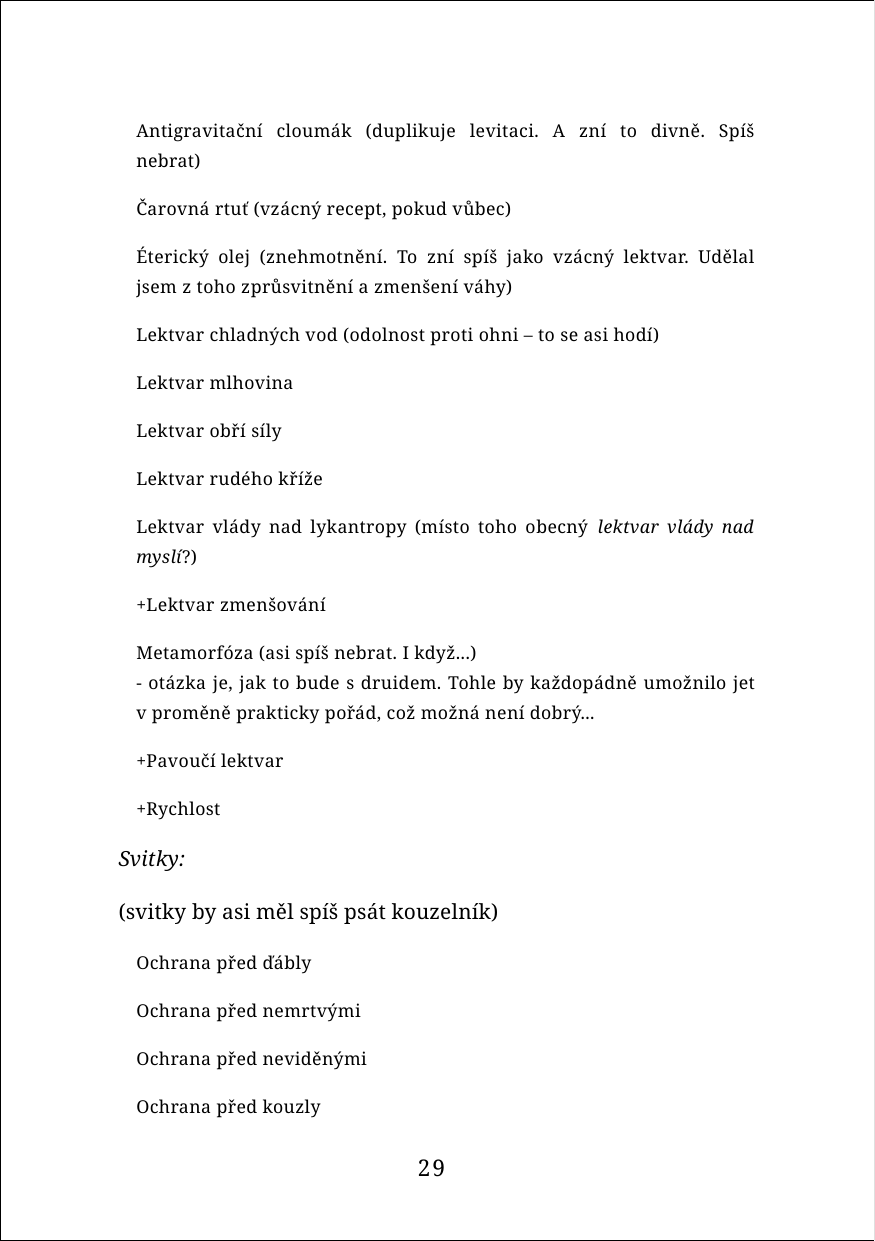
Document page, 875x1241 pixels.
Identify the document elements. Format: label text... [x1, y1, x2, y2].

text +Pavoučí lektvar [136, 748, 756, 773]
text (svitky by asi měl spíš psát kouzelník) [118, 897, 756, 926]
text Ochrana před ďábly [136, 951, 756, 975]
text Metamorfóza (asi spíš nebrat. I když...) - otázka je, jak to bude s druidem. Tohle by každopádně umožnilo jet v proměně prakticky pořád, což možná není dobrý... [136, 640, 756, 725]
text +Rychlost [136, 796, 756, 821]
text Lektvar obří síly [136, 418, 756, 442]
text Lektvar chladných vod (odolnost proti ohni – to se asi hodí) [136, 322, 756, 347]
text Čarovná rtuť (vzácný recept, pokud vůbec) [136, 196, 756, 221]
text Ochrana před nemrtvými [136, 999, 756, 1023]
text Lektvar vlády nad lykantropy (místo toho obecný lektvar vlády nad myslí?) [136, 514, 756, 568]
text Lektvar mlhovina [136, 370, 756, 394]
text Antigravitační cloumák (duplikuje levitaci. A zní to divně. Spíš nebrat) [136, 118, 756, 173]
text Lektvar rudého kříže [136, 466, 756, 490]
text Ochrana před neviděnými [136, 1047, 756, 1071]
text Éterický olej (znehmotnění. To zní spíš jako vzácný lektvar. Udělal jsem z toho zprůsvitnění a zmenšení váhy) [136, 244, 756, 299]
text Ochrana před kouzly [136, 1094, 756, 1119]
text Svitky: [118, 844, 756, 873]
text +Lektvar zmenšování [136, 592, 756, 616]
